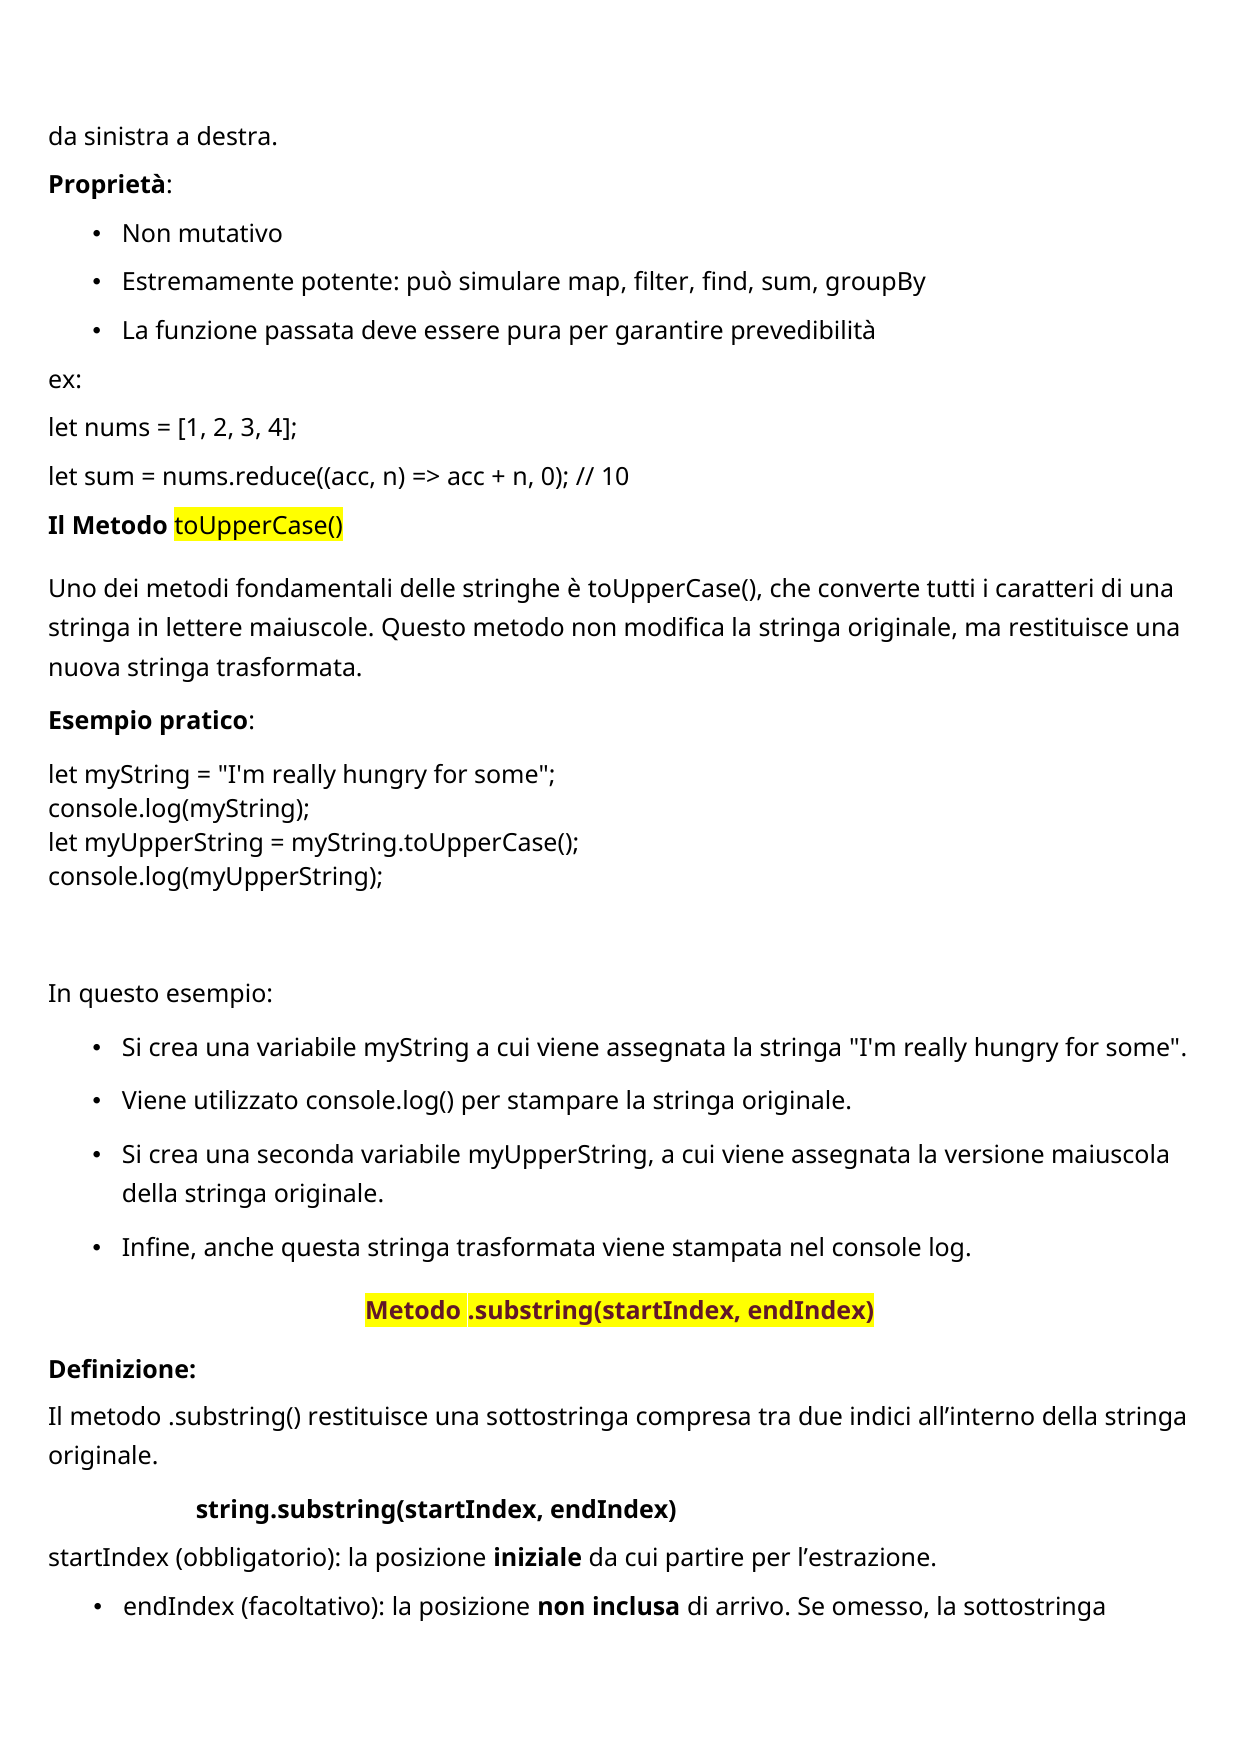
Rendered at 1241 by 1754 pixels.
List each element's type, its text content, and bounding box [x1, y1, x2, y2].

text ex: [48, 361, 1191, 395]
text In questo esempio: [48, 976, 1191, 1009]
list Si crea una variabile myString a cui viene assegnata la stringa "I'm really hungry for some". [92, 1029, 1191, 1063]
text startIndex (obbligatorio): la posizione iniziale da cui partire per l’estrazione. [48, 1540, 1191, 1574]
text console.log(myUpperString); [48, 859, 1191, 893]
list Infine, anche questa stringa trasformata viene stampata nel console log. [92, 1230, 1191, 1264]
text console.log(myString); [48, 791, 1191, 825]
subtitle Definizione: [48, 1352, 1191, 1386]
text Proprietà: [48, 167, 1191, 201]
list Si crea una seconda variabile myUpperString, a cui viene assegnata la versione maiuscola della stringa originale. [92, 1137, 1191, 1210]
text string.substring(startIndex, endIndex) [48, 1491, 1191, 1526]
subtitle Metodo .substring(startIndex, endIndex) [48, 1293, 1191, 1327]
list Non mutativo [92, 215, 1191, 249]
text Il metodo .substring() restituisce una sottostringa compresa tra due indici all’interno della stringa originale. [48, 1398, 1191, 1472]
text let myString = "I'm really hungry for some"; [48, 757, 1191, 791]
list endIndex (facoltativo): la posizione non inclusa di arrivo. Se omesso, la sottostringa [93, 1589, 1191, 1623]
text Esempio pratico: [48, 703, 1191, 737]
list Viene utilizzato console.log() per stampare la stringa originale. [92, 1083, 1191, 1117]
text let sum = nums.reduce((acc, n) => acc + n, 0); // 10 [48, 459, 1191, 493]
text da sinistra a destra. [48, 118, 1191, 152]
text Il Metodo toUpperCase() [48, 507, 1191, 541]
list La funzione passata deve essere pura per garantire prevedibilità [92, 313, 1191, 347]
text Uno dei metodi fondamentali delle stringhe è toUpperCase(), che converte tutti i caratteri di una stringa in lettere maiuscole. Questo metodo non modifica la stringa originale, ma restituisce una nuova stringa trasformata. [48, 571, 1191, 683]
text let nums = [1, 2, 3, 4]; [48, 410, 1191, 444]
list Estremamente potente: può simulare map, filter, find, sum, groupBy [92, 264, 1191, 298]
text let myUpperString = myString.toUpperCase(); [48, 825, 1191, 859]
